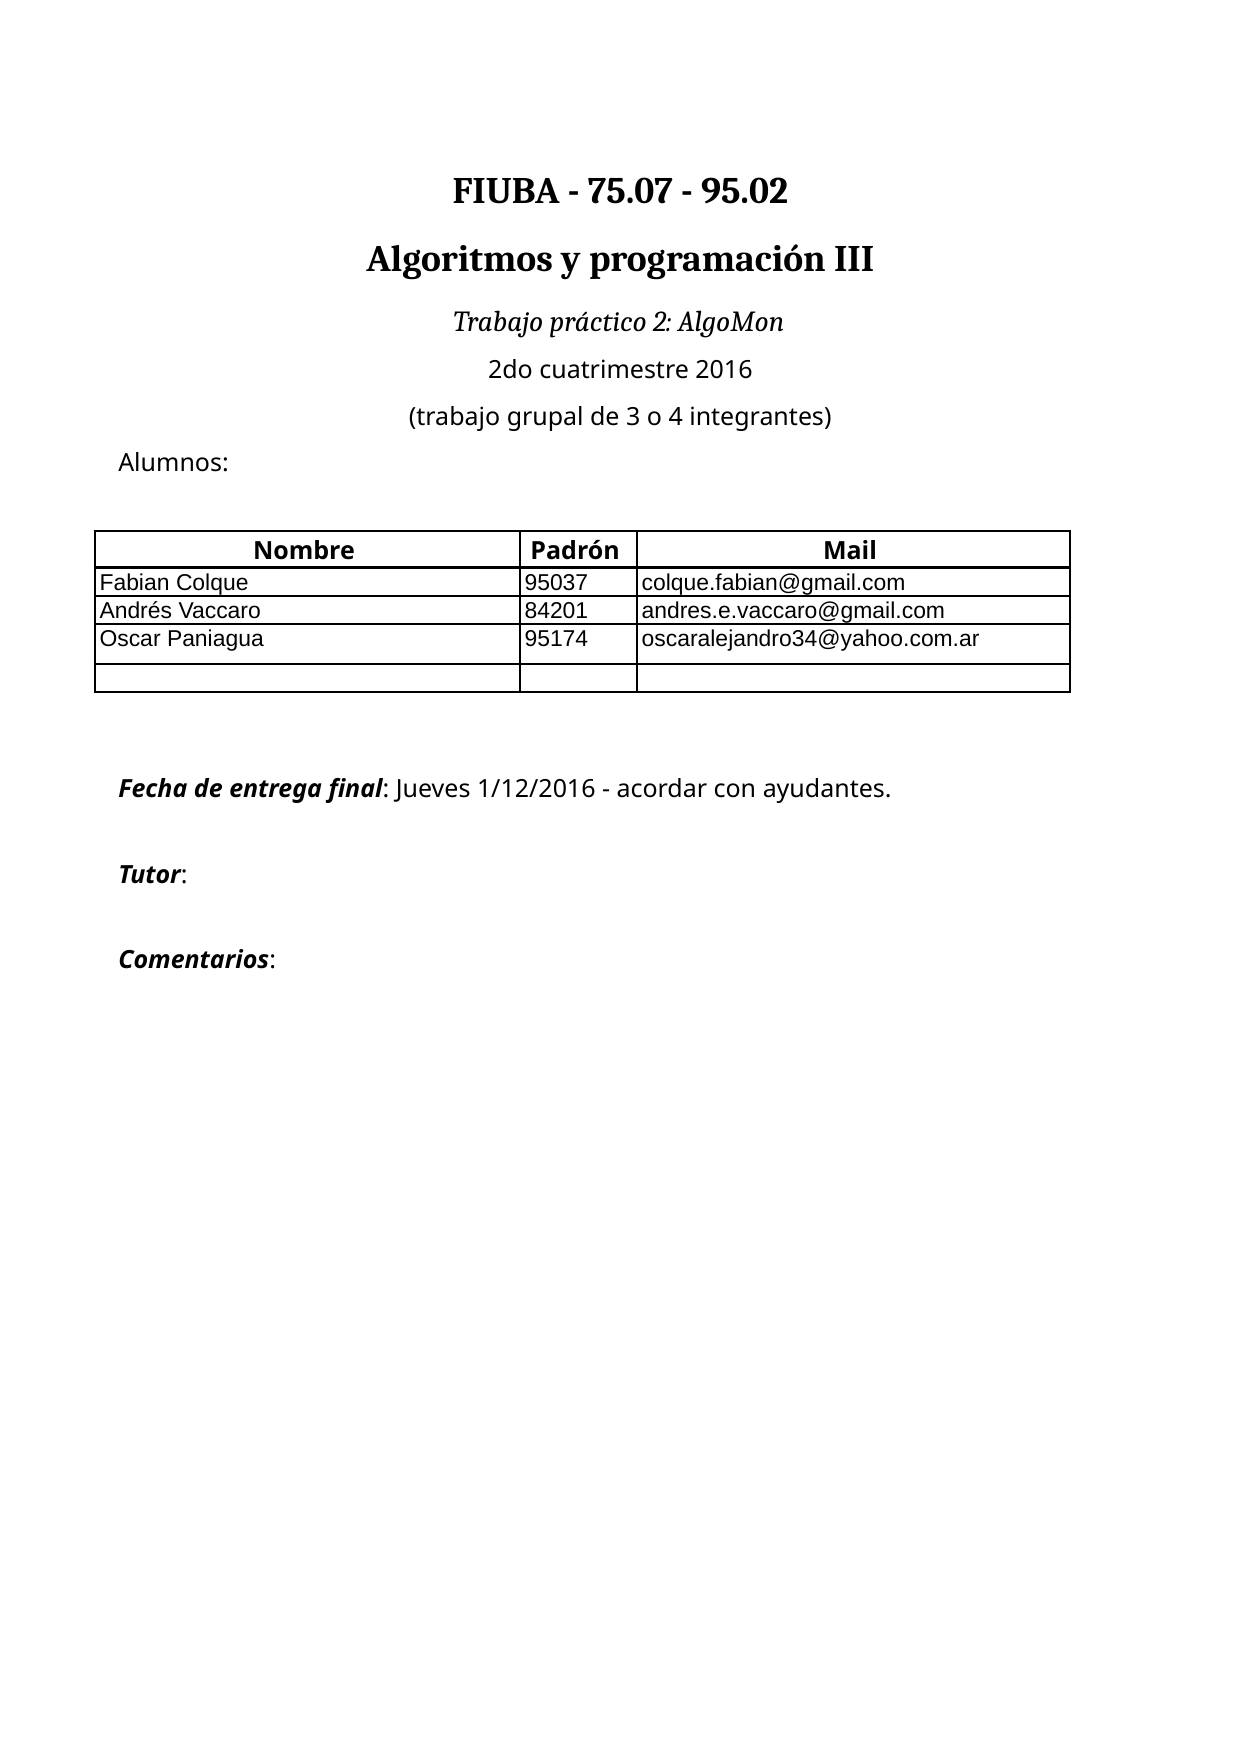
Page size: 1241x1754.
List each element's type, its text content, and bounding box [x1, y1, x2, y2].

table_cell Fabian Colque [96, 569, 519, 595]
text Fecha de entrega final: Jueves 1/12/2016 - acordar con ayudantes. [118, 771, 1122, 805]
text FIUBA - 75.07 - 95.02 [118, 169, 1122, 212]
table_cell [521, 665, 636, 691]
text Alumnos: [118, 445, 1122, 479]
text (trabajo grupal de 3 o 4 integrantes) [118, 398, 1122, 432]
table_header Mail [638, 532, 1069, 566]
table_cell [638, 665, 1069, 691]
table_cell 95174 [521, 625, 636, 663]
table_cell 95037 [521, 569, 636, 595]
table_cell andres.e.vaccaro@gmail.com [638, 597, 1069, 623]
table_cell Andrés Vaccaro [96, 597, 519, 623]
table_cell [96, 665, 519, 691]
text Tutor: [118, 856, 1122, 891]
table_header Padrón [521, 532, 636, 566]
text 2do cuatrimestre 2016 [118, 352, 1122, 386]
table_header Nombre [96, 532, 519, 566]
table_cell Oscar Paniagua [96, 625, 519, 663]
table_cell 84201 [521, 597, 636, 623]
text Comentarios: [118, 942, 1122, 976]
table_cell colque.fabian@gmail.com [638, 569, 1069, 595]
text Algoritmos y programación III [118, 237, 1122, 281]
text Trabajo práctico 2: AlgoMon [118, 306, 1122, 339]
table_cell oscaralejandro34@yahoo.com.ar [638, 625, 1069, 663]
